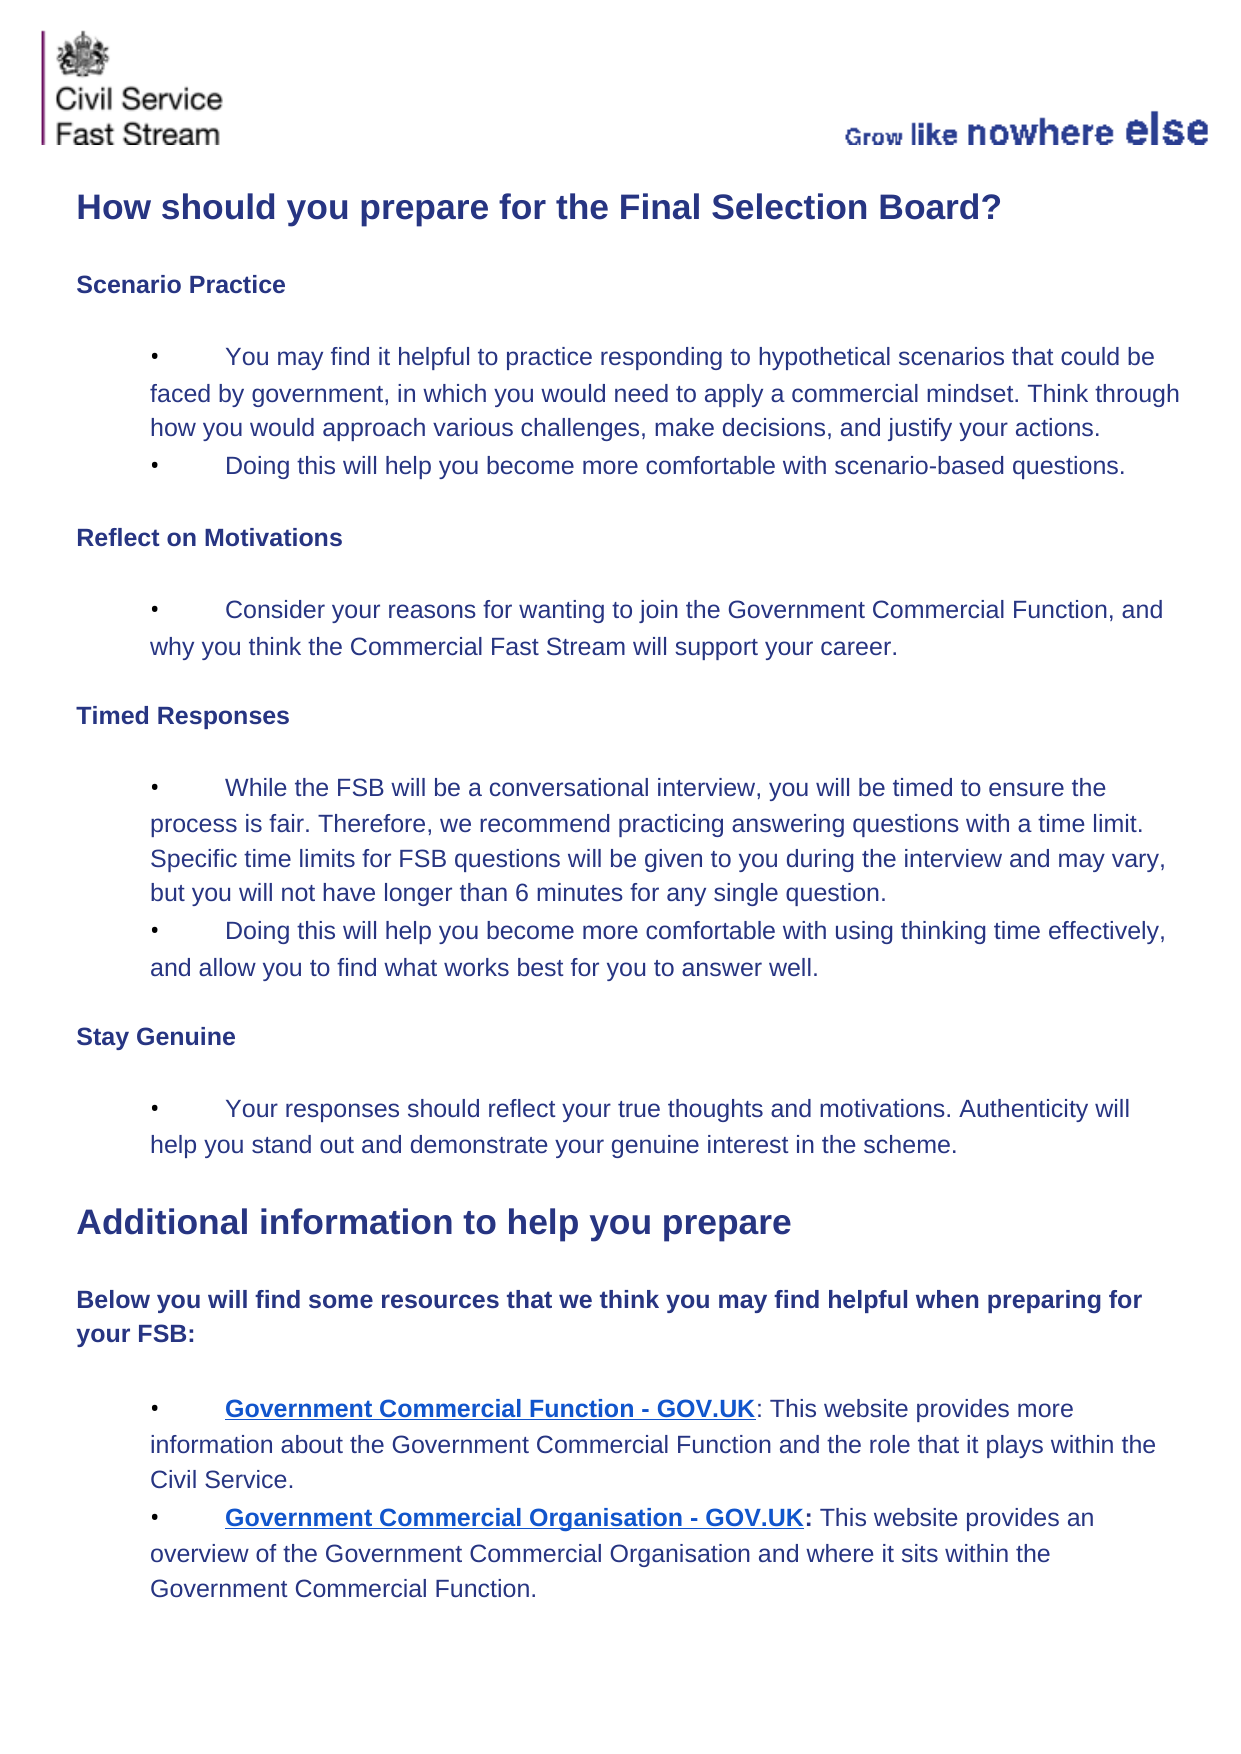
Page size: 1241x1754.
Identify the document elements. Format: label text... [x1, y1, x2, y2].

list Doing this will help you become more comfortable with using thinking time effectively, and allow you to find what works best for you to answer well. [150, 913, 1184, 981]
list Doing this will help you become more comfortable with scenario-based questions. [150, 448, 1184, 482]
list Your responses should reflect your true thoughts and motivations. Authenticity will help you stand out and demonstrate your genuine interest in the scheme. [150, 1091, 1184, 1159]
list Government Commercial Function - GOV.UK: This website provides more information about the Government Commercial Function and the role that it plays within the Civil Service. [150, 1391, 1184, 1493]
text Reflect on Motivations [76, 523, 1184, 552]
list Government Commercial Organisation - GOV.UK: This website provides an overview of the Government Commercial Organisation and where it sits within the Government Commercial Function. [150, 1499, 1184, 1602]
list You may find it helpful to practice responding to hypothetical scenarios that could be faced by government, in which you would need to apply a commercial mindset. Think through how you would approach various challenges, make decisions, and justify your actions. [150, 339, 1184, 442]
list Consider your reasons for wanting to join the Government Commercial Function, and why you think the Commercial Fast Stream will support your career. [150, 592, 1184, 660]
text Timed Responses [76, 701, 1184, 729]
text How should you prepare for the Final Selection Board? [76, 187, 1184, 227]
list While the FSB will be a conversational interview, you will be timed to ensure the process is fair. Therefore, we recommend practicing answering questions with a time limit. Specific time limits for FSB questions will be given to you during the interview and may vary, but you will not have longer than 6 minutes for any single question. [150, 769, 1184, 907]
text Stay Genuine [76, 1022, 1184, 1050]
text Scenario Practice [76, 270, 1184, 299]
text Additional information to help you prepare [76, 1201, 1184, 1242]
text Below you will find some resources that we think you may find helpful when preparing for your FSB: [76, 1285, 1184, 1384]
